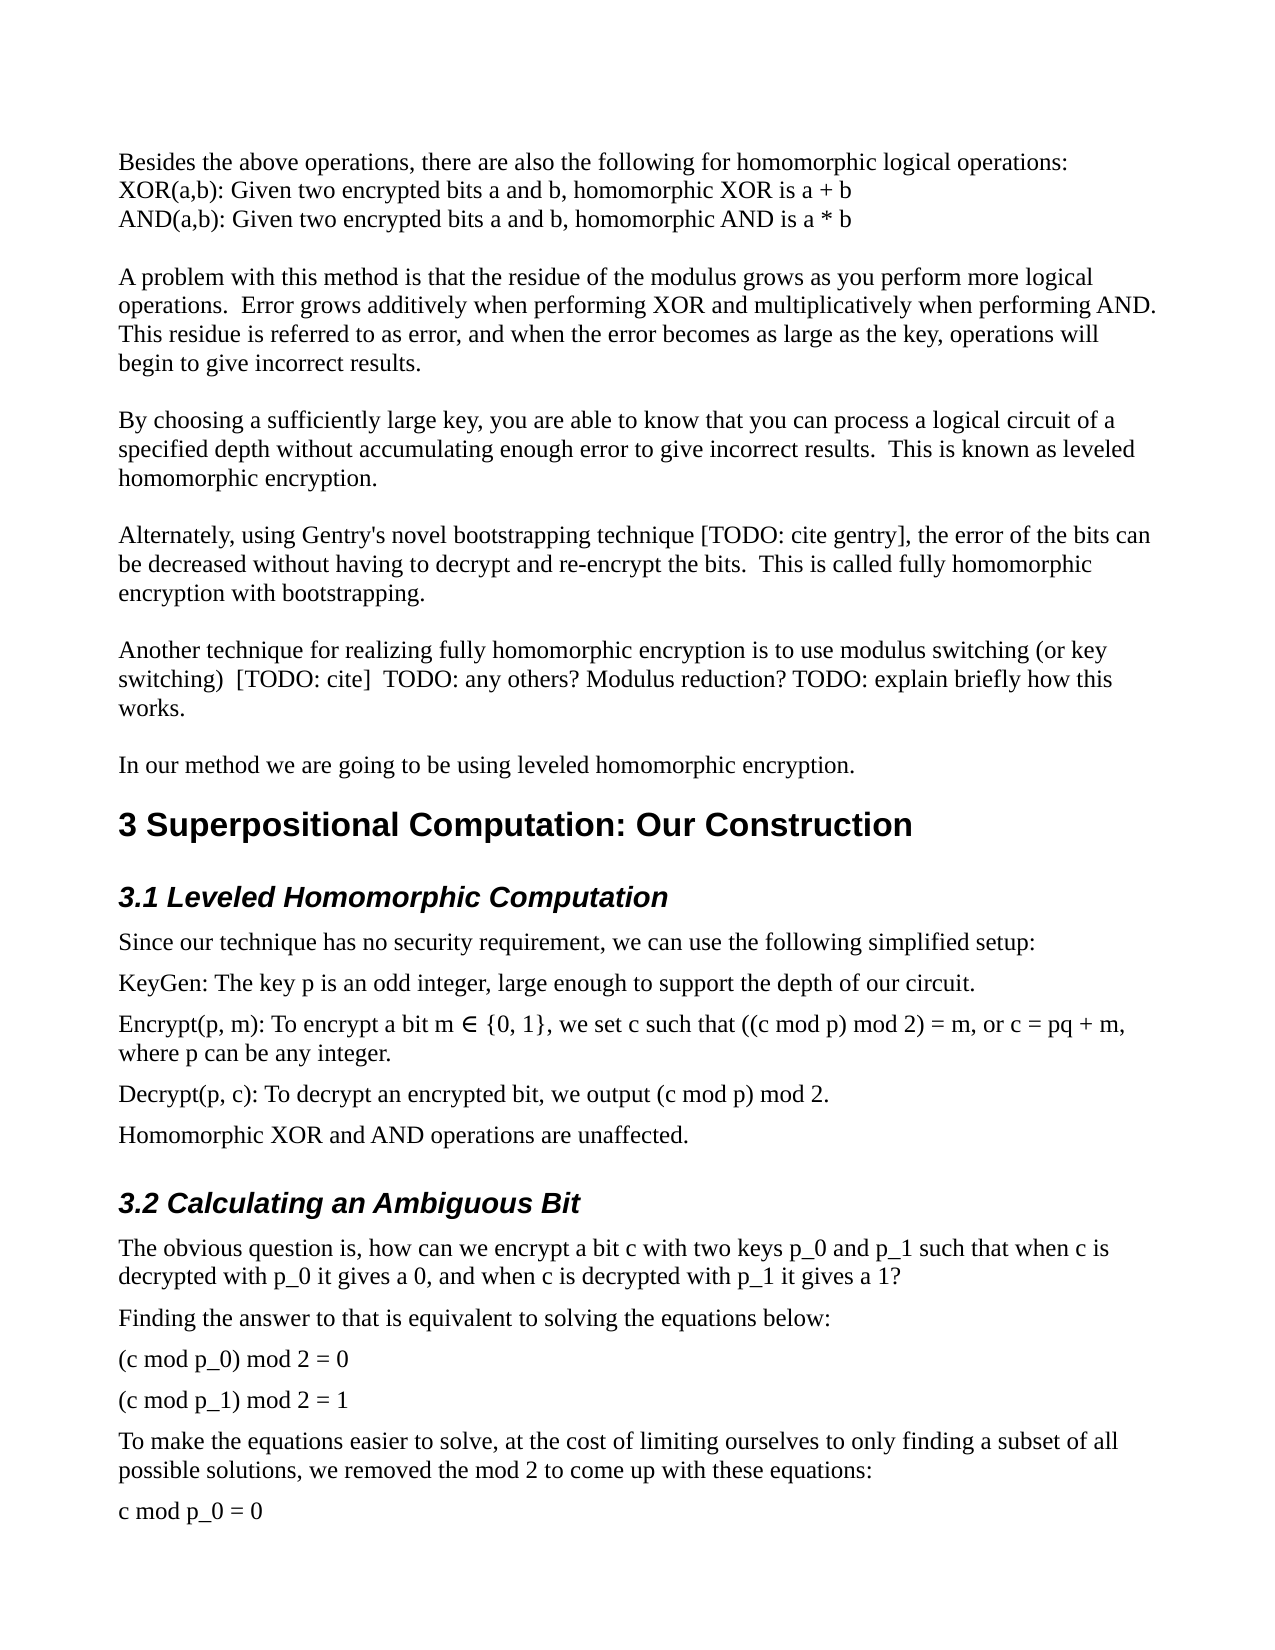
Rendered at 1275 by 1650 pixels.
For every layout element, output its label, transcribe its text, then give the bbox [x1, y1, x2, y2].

subtitle 3 Superpositional Computation: Our Construction [118, 804, 1157, 843]
text Finding the answer to that is equivalent to solving the equations below: [118, 1303, 1157, 1331]
subtitle 3.1 Leveled Homomorphic Computation [118, 881, 1157, 914]
text Alternately, using Gentry's novel bootstrapping technique [TODO: cite gentry], the error of the bits can be decreased without having to decrypt and re-encrypt the bits. This is called fully homomorphic encryption with bootstrapping. [118, 521, 1157, 607]
text A problem with this method is that the residue of the modulus grows as you perform more logical operations. Error grows additively when performing XOR and multiplicatively when performing AND. This residue is referred to as error, and when the error becomes as large as the key, operations will begin to give incorrect results. [118, 262, 1157, 377]
subtitle 3.2 Calculating an Ambiguous Bit [118, 1187, 1157, 1220]
text (c mod p_1) mod 2 = 1 [118, 1385, 1157, 1414]
text To make the equations easier to solve, at the cost of limiting ourselves to only finding a subset of all possible solutions, we removed the mod 2 to come up with these equations: [118, 1426, 1157, 1484]
text The obvious question is, how can we encrypt a bit c with two keys p_0 and p_1 such that when c is decrypted with p_0 it gives a 0, and when c is decrypted with p_1 it gives a 1? [118, 1233, 1157, 1290]
text Decrypt(p, c): To decrypt an encrypted bit, we output (c mod p) mod 2. [118, 1079, 1157, 1108]
text KeyGen: The key p is an odd integer, large enough to support the depth of our circuit. [118, 968, 1157, 997]
text Besides the above operations, there are also the following for homomorphic logical operations: [118, 147, 1157, 176]
text XOR(a,b): Given two encrypted bits a and b, homomorphic XOR is a + b [118, 176, 1157, 204]
text (c mod p_0) mod 2 = 0 [118, 1344, 1157, 1373]
text By choosing a sufficiently large key, you are able to know that you can process a logical circuit of a specified depth without accumulating enough error to give incorrect results. This is known as leveled homomorphic encryption. [118, 406, 1157, 492]
text AND(a,b): Given two encrypted bits a and b, homomorphic AND is a * b [118, 204, 1157, 233]
text Encrypt(p, m): To encrypt a bit m ∈ {0, 1}, we set c such that ((c mod p) mod 2) = m, or c = pq + m, where p can be any integer. [118, 1009, 1157, 1067]
text In our method we are going to be using leveled homomorphic encryption. [118, 751, 1157, 779]
text Homomorphic XOR and AND operations are unaffected. [118, 1120, 1157, 1149]
text c mod p_0 = 0 [118, 1496, 1157, 1525]
text Since our technique has no security requirement, we can use the following simplified setup: [118, 927, 1157, 955]
text Another technique for realizing fully homomorphic encryption is to use modulus switching (or key switching) [TODO: cite] TODO: any others? Modulus reduction? TODO: explain briefly how this works. [118, 636, 1157, 722]
